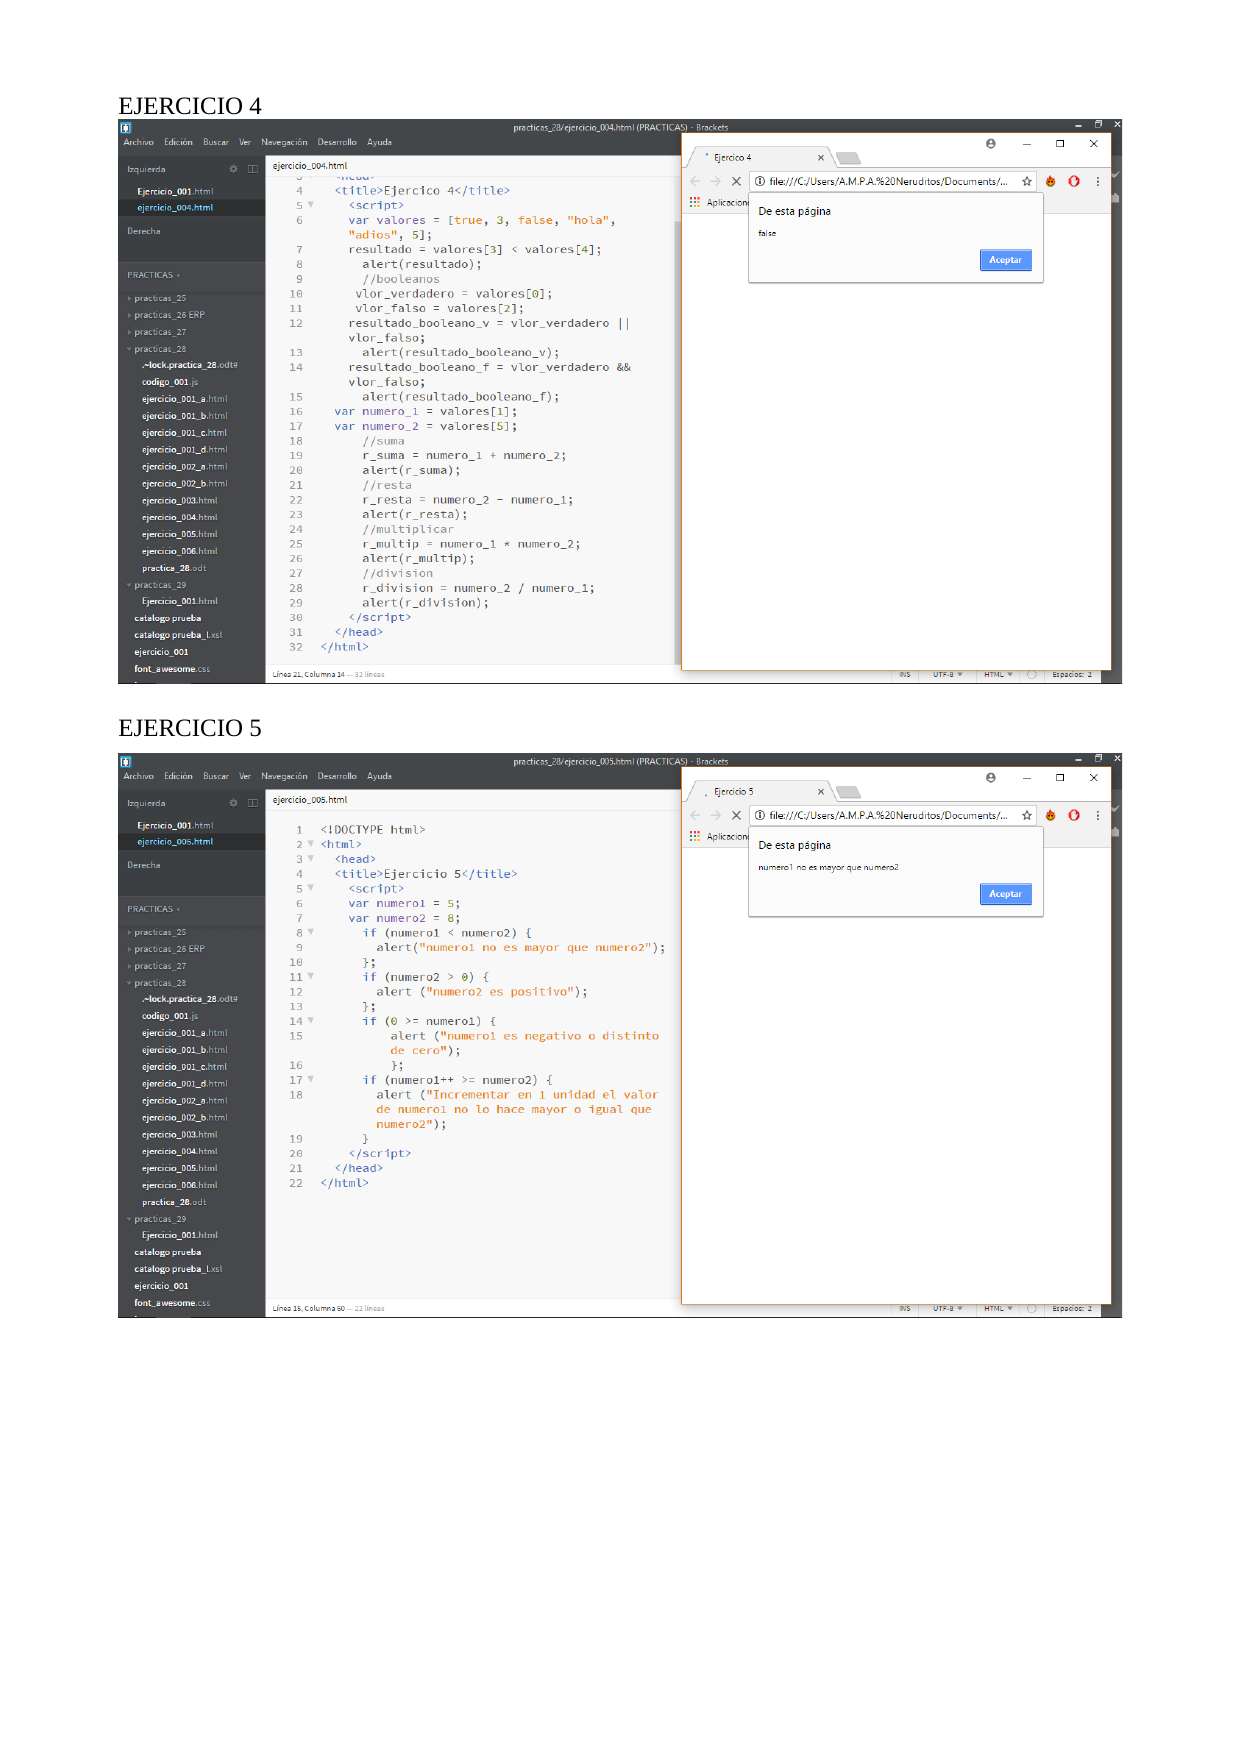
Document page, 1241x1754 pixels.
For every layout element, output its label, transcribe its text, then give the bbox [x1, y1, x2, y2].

text EJERCICIO 5 [118, 713, 1122, 741]
picture [118, 119, 1123, 684]
text EJERCICIO 4 [118, 91, 1122, 119]
picture [118, 753, 1123, 1318]
